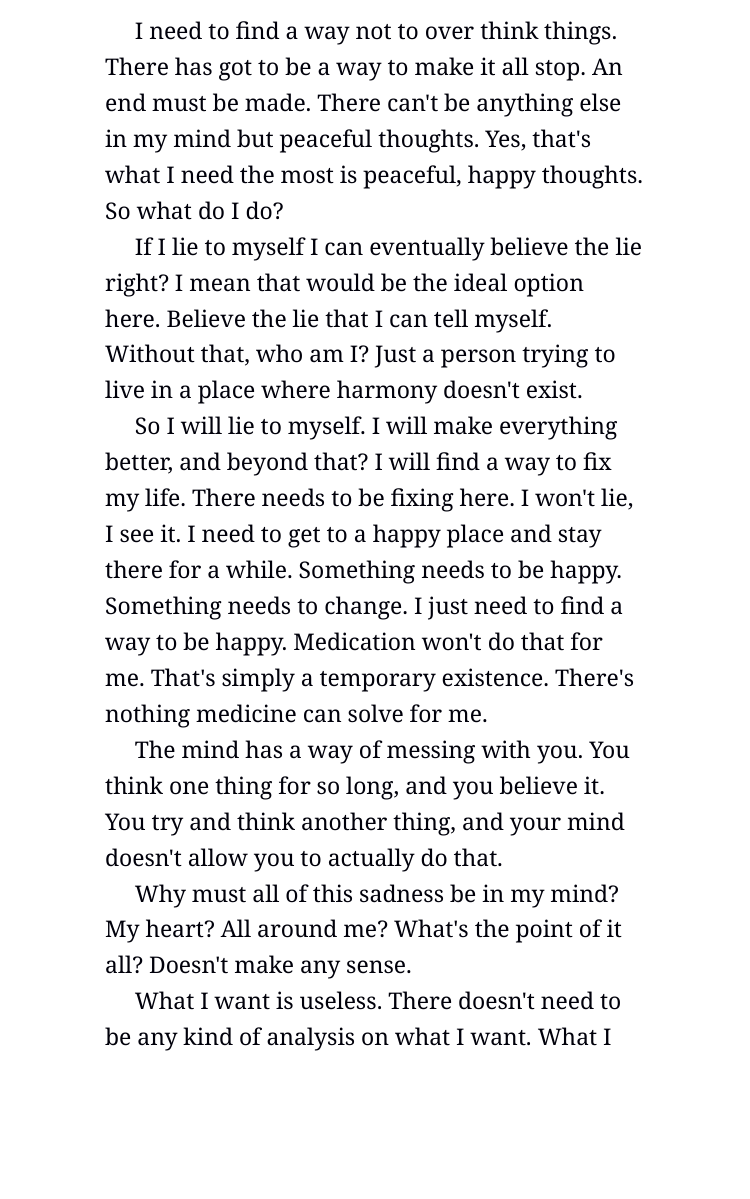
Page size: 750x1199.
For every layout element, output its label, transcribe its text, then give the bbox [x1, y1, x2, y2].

text So I will lie to myself. I will make everything better, and beyond that? I will find a way to fix my life. There needs to be fixing here. I won't lie, I see it. I need to get to a happy place and stay there for a while. Something needs to be happy. Something needs to change. I just need to find a way to be happy. Medication won't do that for me. That's simply a temporary existence. There's nothing medicine can solve for me. [105, 410, 645, 729]
text What I want is useless. There doesn't need to be any kind of analysis on what I want. What I [105, 985, 645, 1052]
text If I lie to myself I can eventually believe the lie right? I mean that would be the ideal option here. Believe the lie that I can tell myself. Without that, who am I? Just a person trying to live in a place where harmony doesn't exist. [105, 231, 645, 406]
text I need to find a way not to over think things. There has got to be a way to make it all stop. An end must be made. There can't be anything else in my mind but peaceful thoughts. Yes, that's what I need the most is peaceful, happy thoughts. So what do I do? [105, 15, 645, 226]
text Why must all of this sadness be in my mind? My heart? All around me? What's the point of it all? Doesn't make any sense. [105, 877, 645, 981]
text The mind has a way of messing with you. You think one thing for so long, and you believe it. You try and think another thing, and your mind doesn't allow you to actually do that. [105, 734, 645, 873]
